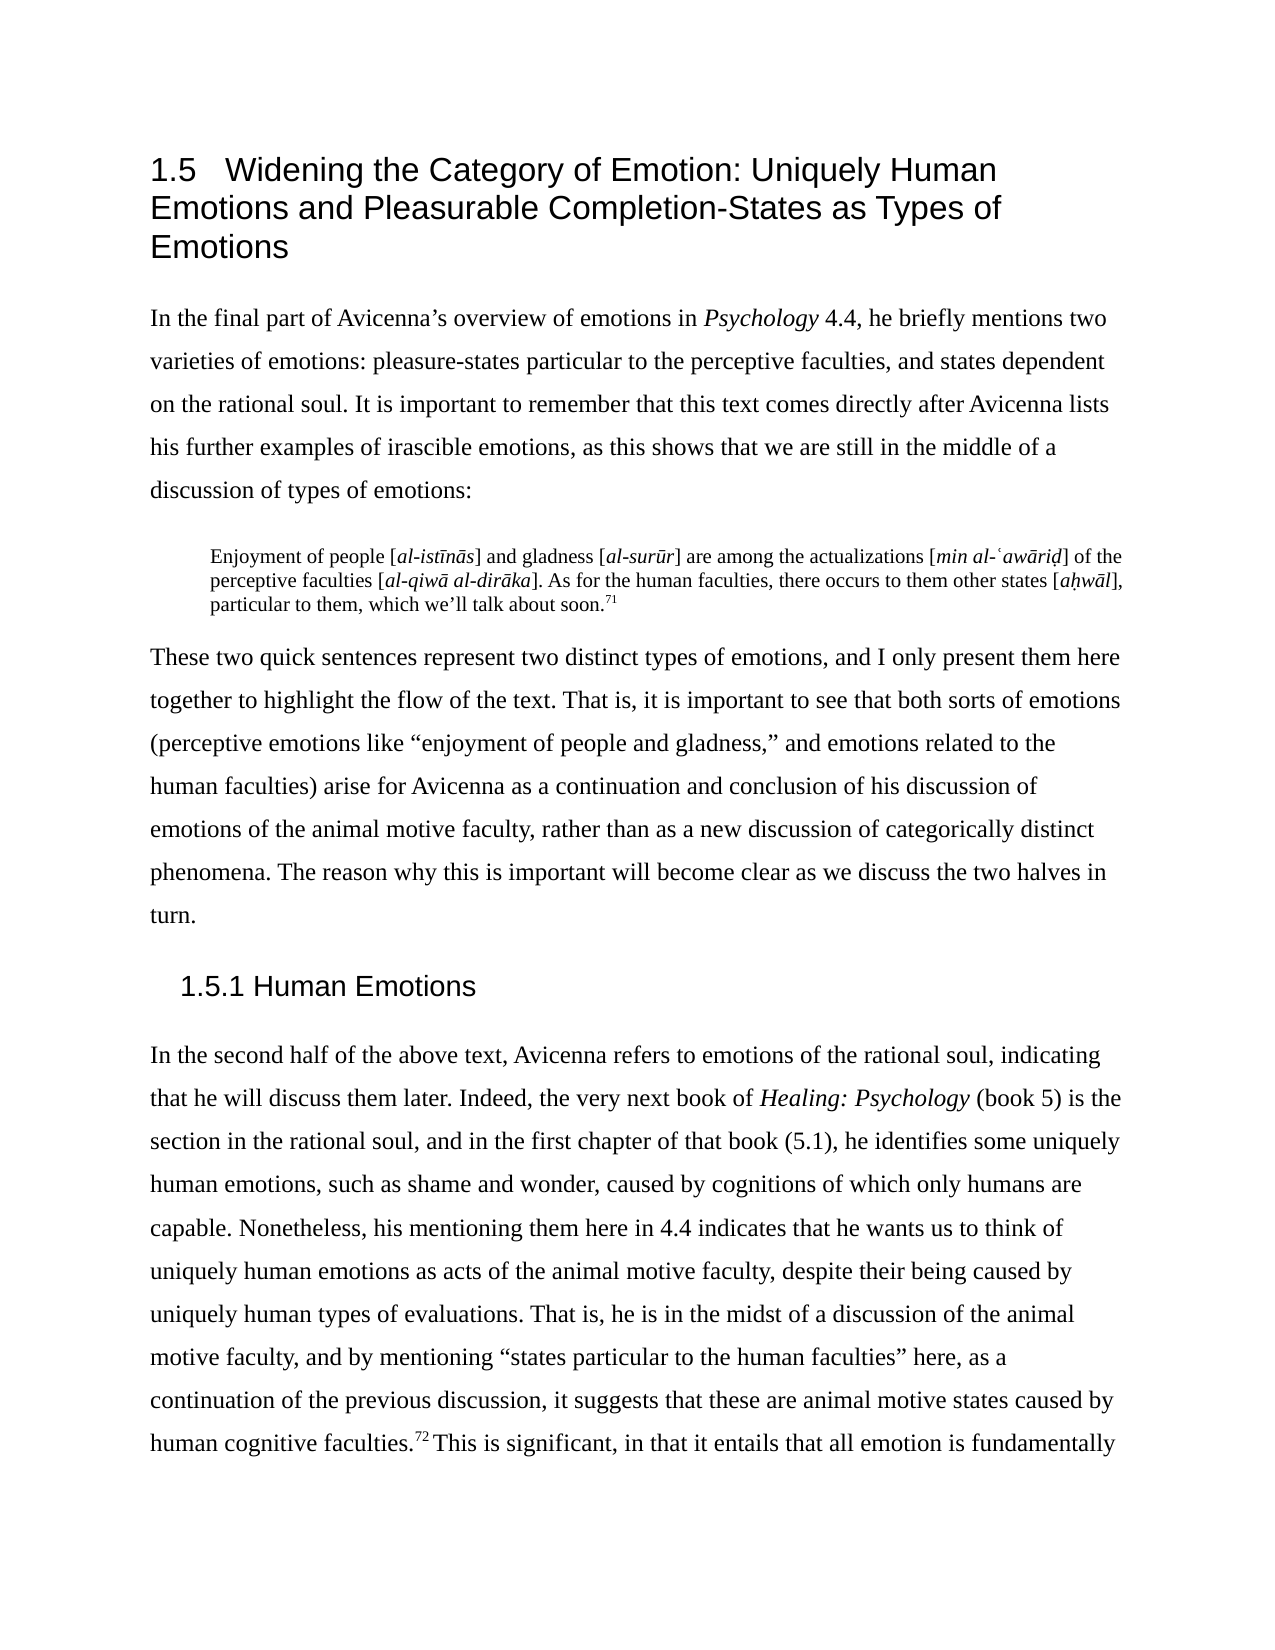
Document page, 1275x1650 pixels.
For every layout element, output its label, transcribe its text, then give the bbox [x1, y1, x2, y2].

text In the final part of Avicenna’s overview of emotions in Psychology 4.4, he briefly mentions two varieties of emotions: pleasure-states particular to the perceptive faculties, and states dependent on the rational soul. It is important to remember that this text comes directly after Avicenna lists his further examples of irascible emotions, as this shows that we are still in the middle of a discussion of types of emotions: [150, 303, 1125, 504]
subtitle 1.5 Widening the Category of Emotion: Uniquely Human Emotions and Pleasurable Completion-States as Types of Emotions [150, 150, 1125, 265]
text These two quick sentences represent two distinct types of emotions, and I only present them here together to highlight the flow of the text. That is, it is important to see that both sorts of emotions (perceptive emotions like “enjoyment of people and gladness,” and emotions related to the human faculties) arise for Avicenna as a continuation and conclusion of his discussion of emotions of the animal motive faculty, rather than as a new discussion of categorically distinct phenomena. The reason why this is important will become clear as we discuss the two halves in turn. [150, 642, 1125, 929]
subtitle 1.5.1 Human Emotions [180, 969, 1125, 1003]
text In the second half of the above text, Avicenna refers to emotions of the rational soul, indicating that he will discuss them later. Indeed, the very next book of Healing: Psychology (book 5) is the section in the rational soul, and in the first chapter of that book (5.1), he identifies some uniquely human emotions, such as shame and wonder, caused by cognitions of which only humans are capable. Nonetheless, his mentioning them here in 4.4 indicates that he wants us to think of uniquely human emotions as acts of the animal motive faculty, despite their being caused by uniquely human types of evaluations. That is, he is in the midst of a discussion of the animal motive faculty, and by mentioning “states particular to the human faculties” here, as a continuation of the previous discussion, it suggests that these are animal motive states caused by human cognitive faculties. This is significant, in that it entails that all emotion is fundamentally [150, 1040, 1125, 1457]
text Enjoyment of people [al-istīnās] and gladness [al-surūr] are among the actualizations [min al-ʿawāriḍ] of the perceptive faculties [al-qiwā al-dirāka]. As for the human faculties, there occurs to them other states [aḥwāl], particular to them, which we’ll talk about soon. [210, 544, 1125, 616]
